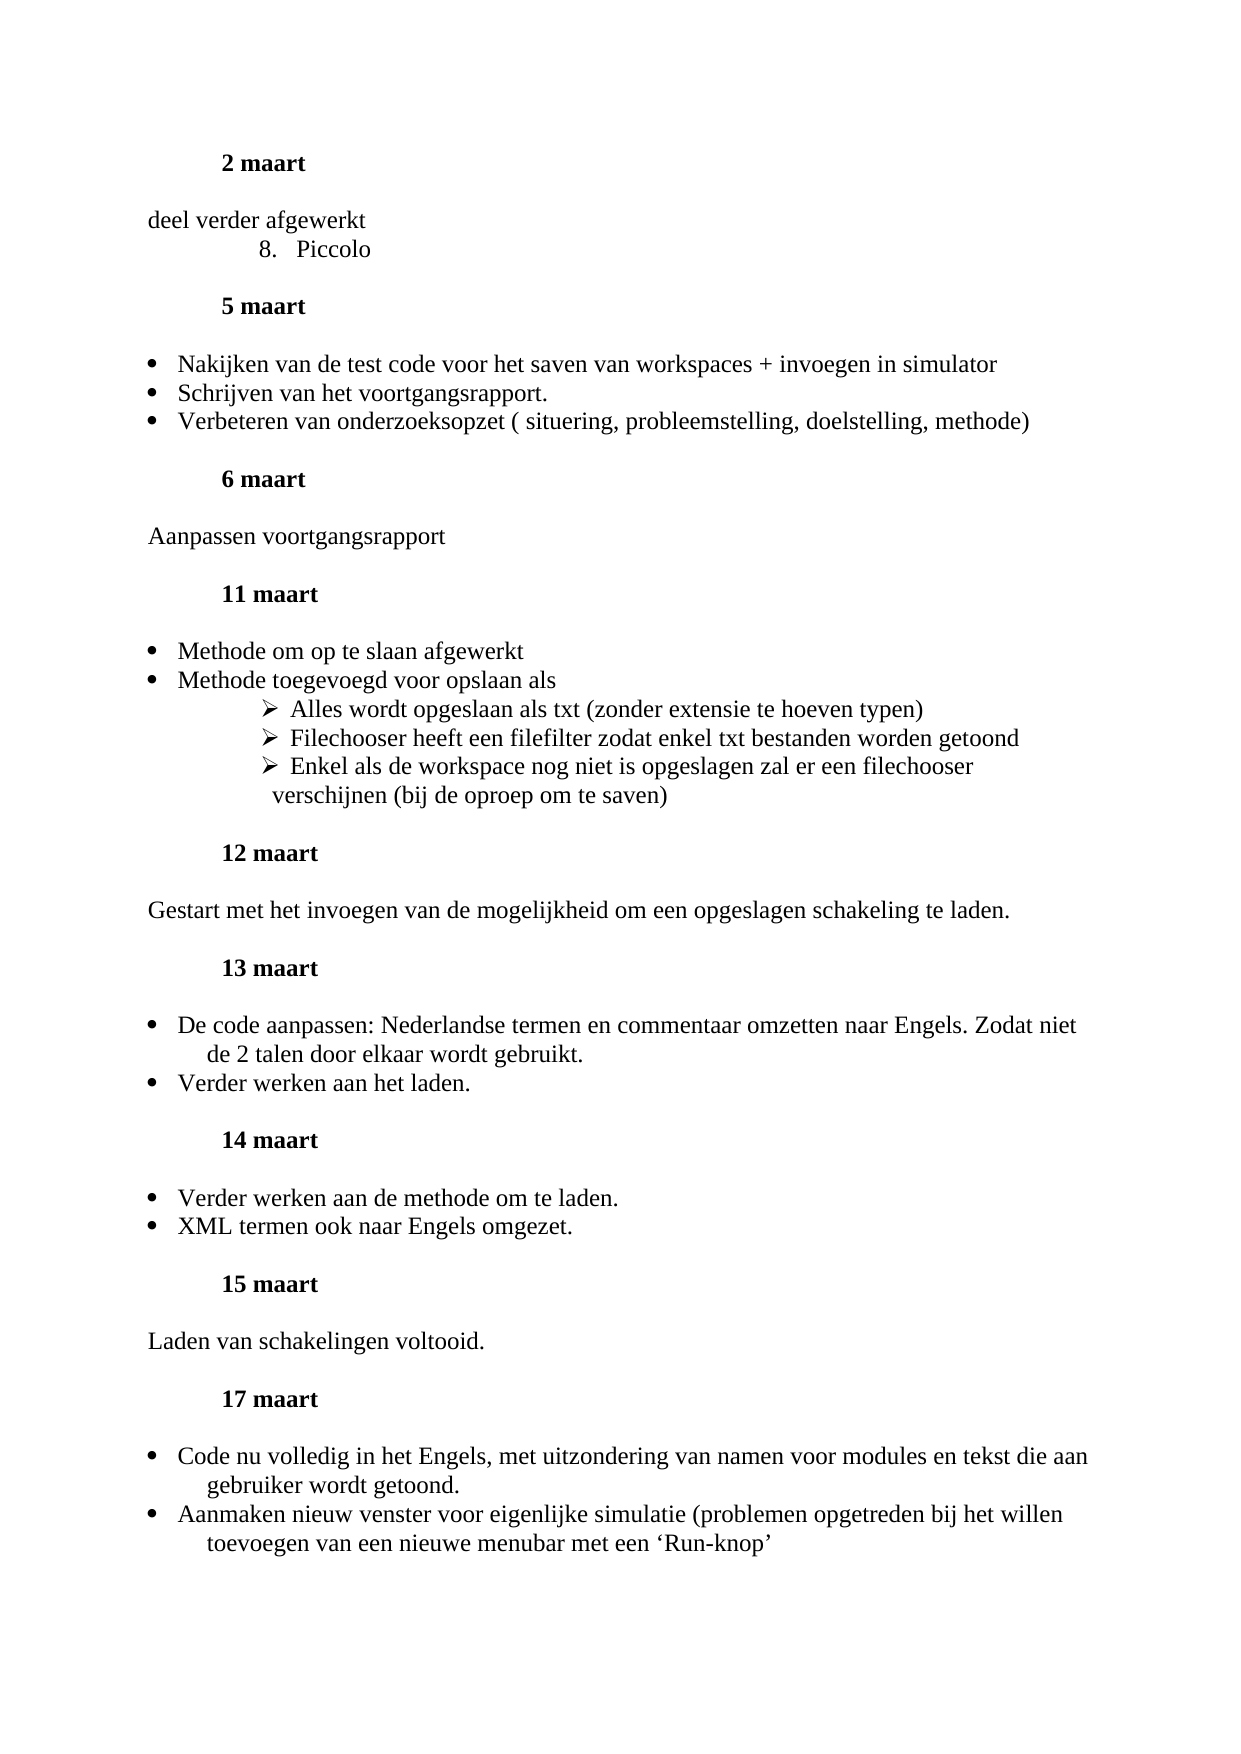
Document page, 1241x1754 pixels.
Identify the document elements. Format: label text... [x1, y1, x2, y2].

list De code aanpassen: Nederlandse termen en commentaar omzetten naar Engels. Zodat niet de 2 talen door elkaar wordt gebruikt. [148, 1010, 1093, 1068]
text 17 maart [148, 1384, 1093, 1413]
text Laden van schakelingen voltooid. [148, 1326, 1093, 1355]
text 5 maart [221, 291, 1093, 320]
list Schrijven van het voortgangsrapport. [148, 378, 1093, 406]
text 15 maart [148, 1269, 1093, 1298]
list XML termen ook naar Engels omgezet. [148, 1211, 1093, 1240]
list Code nu volledig in het Engels, met uitzondering van namen voor modules en tekst die aan gebruiker wordt getoond. [148, 1441, 1093, 1499]
text 11 maart [148, 579, 1093, 608]
list Verder werken aan het laden. [148, 1068, 1093, 1096]
list Piccolo [258, 234, 1093, 263]
list Nakijken van de test code voor het saven van workspaces + invoegen in simulator [148, 349, 1093, 378]
list Alles wordt opgeslaan als txt (zonder extensie te hoeven typen) [260, 694, 1093, 723]
text deel verder afgewerkt [148, 205, 1093, 234]
text 2 maart [221, 148, 1093, 176]
text 14 maart [148, 1125, 1093, 1154]
text 6 maart [207, 464, 1093, 493]
list Methode toegevoegd voor opslaan als [148, 665, 1093, 694]
list Filechooser heeft een filefilter zodat enkel txt bestanden worden getoond [260, 723, 1093, 751]
list Methode om op te slaan afgewerkt [148, 636, 1093, 665]
list Verder werken aan de methode om te laden. [148, 1183, 1093, 1211]
text 12 maart [221, 838, 1093, 866]
list Enkel als de workspace nog niet is opgeslagen zal er een filechooser verschijnen (bij de oproep om te saven) [260, 751, 1093, 809]
text 13 maart [148, 953, 1093, 981]
list Aanmaken nieuw venster voor eigenlijke simulatie (problemen opgetreden bij het willen toevoegen van een nieuwe menubar met een ‘Run-knop’ [148, 1499, 1093, 1556]
text Gestart met het invoegen van de mogelijkheid om een opgeslagen schakeling te laden. [148, 895, 1093, 924]
text Aanpassen voortgangsrapport [148, 521, 1093, 550]
list Verbeteren van onderzoeksopzet ( situering, probleemstelling, doelstelling, methode) [148, 406, 1093, 435]
